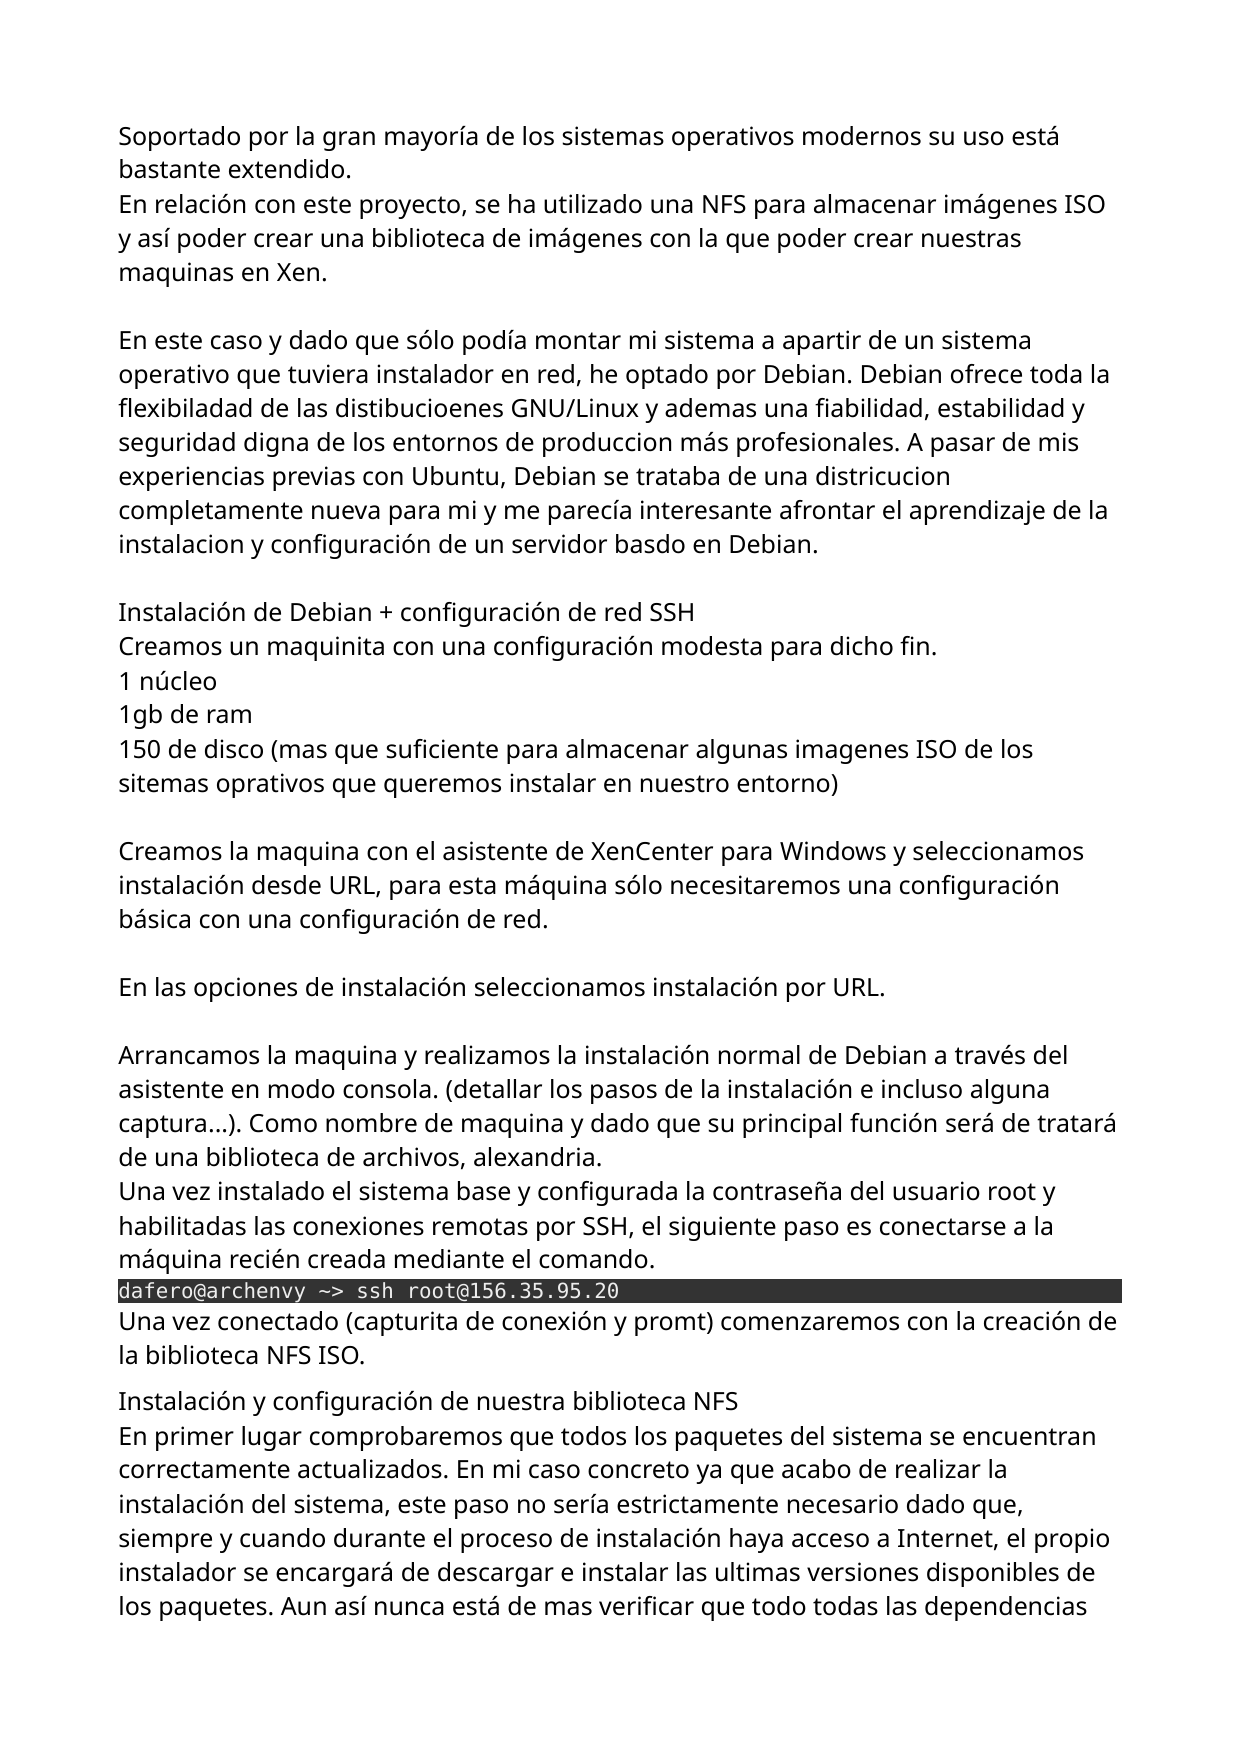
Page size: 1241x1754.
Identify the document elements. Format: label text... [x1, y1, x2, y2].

text Instalación de Debian + configuración de red SSH [118, 595, 1122, 629]
text Instalación y configuración de nuestra biblioteca NFS [118, 1384, 1122, 1418]
text En las opciones de instalación seleccionamos instalación por URL. [118, 970, 1122, 1004]
text En este caso y dado que sólo podía montar mi sistema a apartir de un sistema operativo que tuviera instalador en red, he optado por Debian. Debian ofrece toda la flexibiladad de las distibucioenes GNU/Linux y ademas una fiabilidad, estabilidad y seguridad digna de los entornos de produccion más profesionales. A pasar de mis experiencias previas con Ubuntu, Debian se trataba de una districucion completamente nueva para mi y me parecía interesante afrontar el aprendizaje de la instalacion y configuración de un servidor basdo en Debian. [118, 322, 1122, 561]
text 150 de disco (mas que suficiente para almacenar algunas imagenes ISO de los sitemas oprativos que queremos instalar en nuestro entorno) [118, 731, 1122, 799]
text 1 núcleo [118, 663, 1122, 697]
text Arrancamos la maquina y realizamos la instalación normal de Debian a través del asistente en modo consola. (detallar los pasos de la instalación e incluso alguna captura...). Como nombre de maquina y dado que su principal función será de tratará de una biblioteca de archivos, alexandria. [118, 1038, 1122, 1174]
text 1gb de ram [118, 697, 1122, 731]
text dafero@archenvy ~> ssh root@156.35.95.20 [118, 1279, 1122, 1303]
text Creamos la maquina con el asistente de XenCenter para Windows y seleccionamos instalación desde URL, para esta máquina sólo necesitaremos una configuración básica con una configuración de red. [118, 833, 1122, 936]
text En primer lugar comprobaremos que todos los paquetes del sistema se encuentran correctamente actualizados. En mi caso concreto ya que acabo de realizar la instalación del sistema, este paso no sería estrictamente necesario dado que, siempre y cuando durante el proceso de instalación haya acceso a Internet, el propio instalador se encargará de descargar e instalar las ultimas versiones disponibles de los paquetes. Aun así nunca está de mas verificar que todo todas las dependencias [118, 1418, 1122, 1622]
text Soportado por la gran mayoría de los sistemas operativos modernos su uso está bastante extendido. [118, 118, 1122, 186]
text Una vez instalado el sistema base y configurada la contraseña del usuario root y habilitadas las conexiones remotas por SSH, el siguiente paso es conectarse a la máquina recién creada mediante el comando. [118, 1174, 1122, 1276]
text En relación con este proyecto, se ha utilizado una NFS para almacenar imágenes ISO y así poder crear una biblioteca de imágenes con la que poder crear nuestras maquinas en Xen. [118, 186, 1122, 288]
text Creamos un maquinita con una configuración modesta para dicho fin. [118, 629, 1122, 663]
text Una vez conectado (capturita de conexión y promt) comenzaremos con la creación de la biblioteca NFS ISO. [118, 1303, 1122, 1372]
